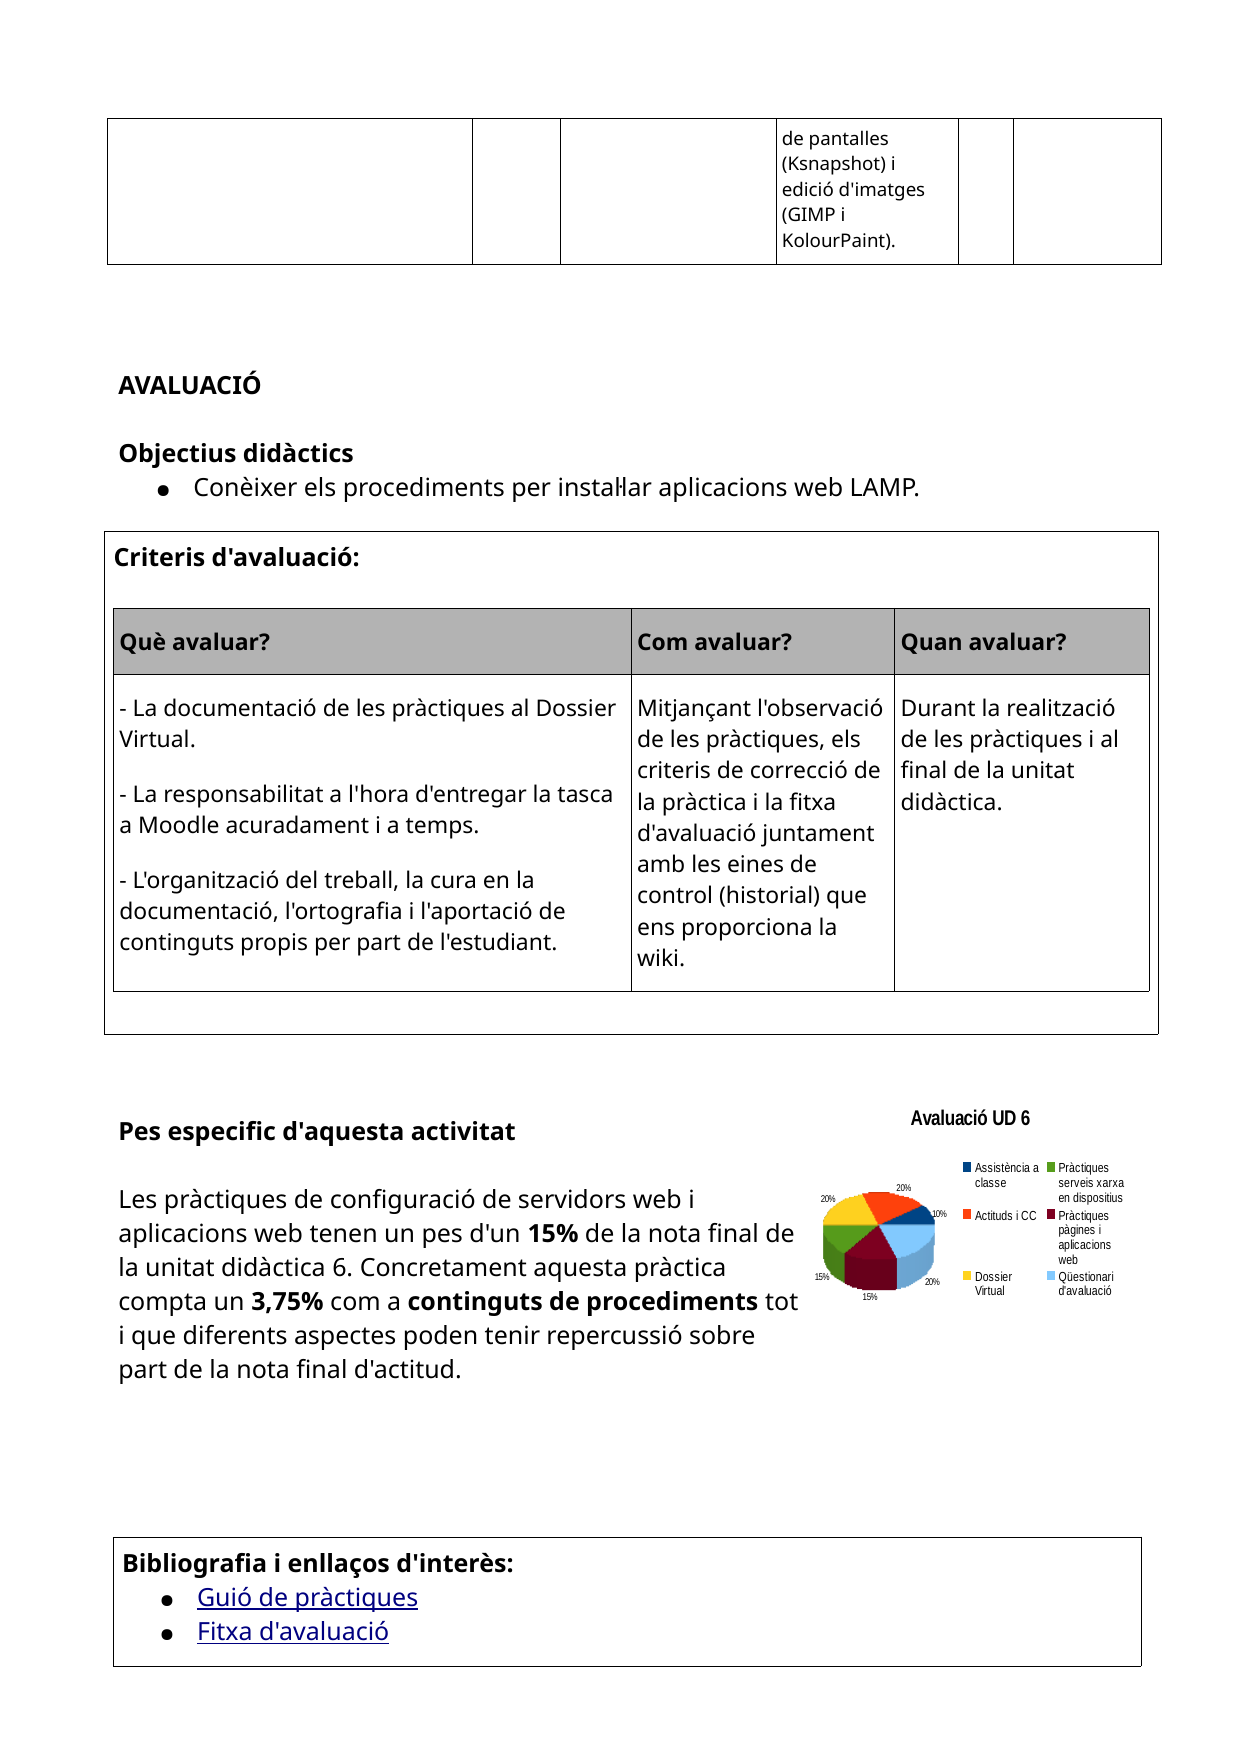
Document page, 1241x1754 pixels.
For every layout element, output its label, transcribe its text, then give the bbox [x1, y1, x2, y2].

table_cell - La documentació de les pràctiques al Dossier Virtual. - La responsabilitat a l'hora d'entregar la tasca a Moodle acuradament i a temps. - L'organització del treball, la cura en la documentació, l'ortografia i l'aportació de continguts propis per part de l'estudiant. [114, 675, 631, 991]
table_cell Mitjançant l'observació de les pràctiques, els criteris de correcció de la pràctica i la fitxa d'avaluació juntament amb les eines de control (historial) que ens proporciona la wiki. [632, 675, 894, 991]
list Guió de pràctiques [159, 1580, 1132, 1614]
table_cell [473, 119, 560, 264]
text Pes especific d'aquesta activitat [118, 1114, 803, 1148]
table_cell [959, 119, 1013, 264]
table_header Quan avaluar? [895, 609, 1149, 674]
table_cell [108, 119, 472, 264]
list Conèixer els procediments per instal·lar aplicacions web LAMP. [156, 469, 1122, 504]
text Objectius didàctics [118, 436, 1122, 469]
list Fitxa d'avaluació [159, 1614, 1132, 1648]
text Bibliografia i enllaços d'interès: [122, 1546, 1132, 1580]
text Criteris d'avaluació: [113, 540, 1149, 574]
table_header Què avaluar? [114, 609, 631, 674]
text Les pràctiques de configuració de servidors web i aplicacions web tenen un pes d'un 15% de la nota final de la unitat didàctica 6. Concretament aquesta pràctica compta un 3,75% com a continguts de procediments tot i que diferents aspectes poden tenir repercussió sobre part de la nota final d'actitud. [118, 1182, 1122, 1386]
table_cell de pantalles (Ksnapshot) i edició d'imatges (GIMP i KolourPaint). [777, 119, 958, 264]
table_cell [561, 119, 776, 264]
table_cell [1014, 119, 1161, 264]
text AVALUACIÓ [118, 367, 1122, 401]
table_header Com avaluar? [632, 609, 894, 674]
table_cell Durant la realització de les pràctiques i al final de la unitat didàctica. [895, 675, 1149, 991]
